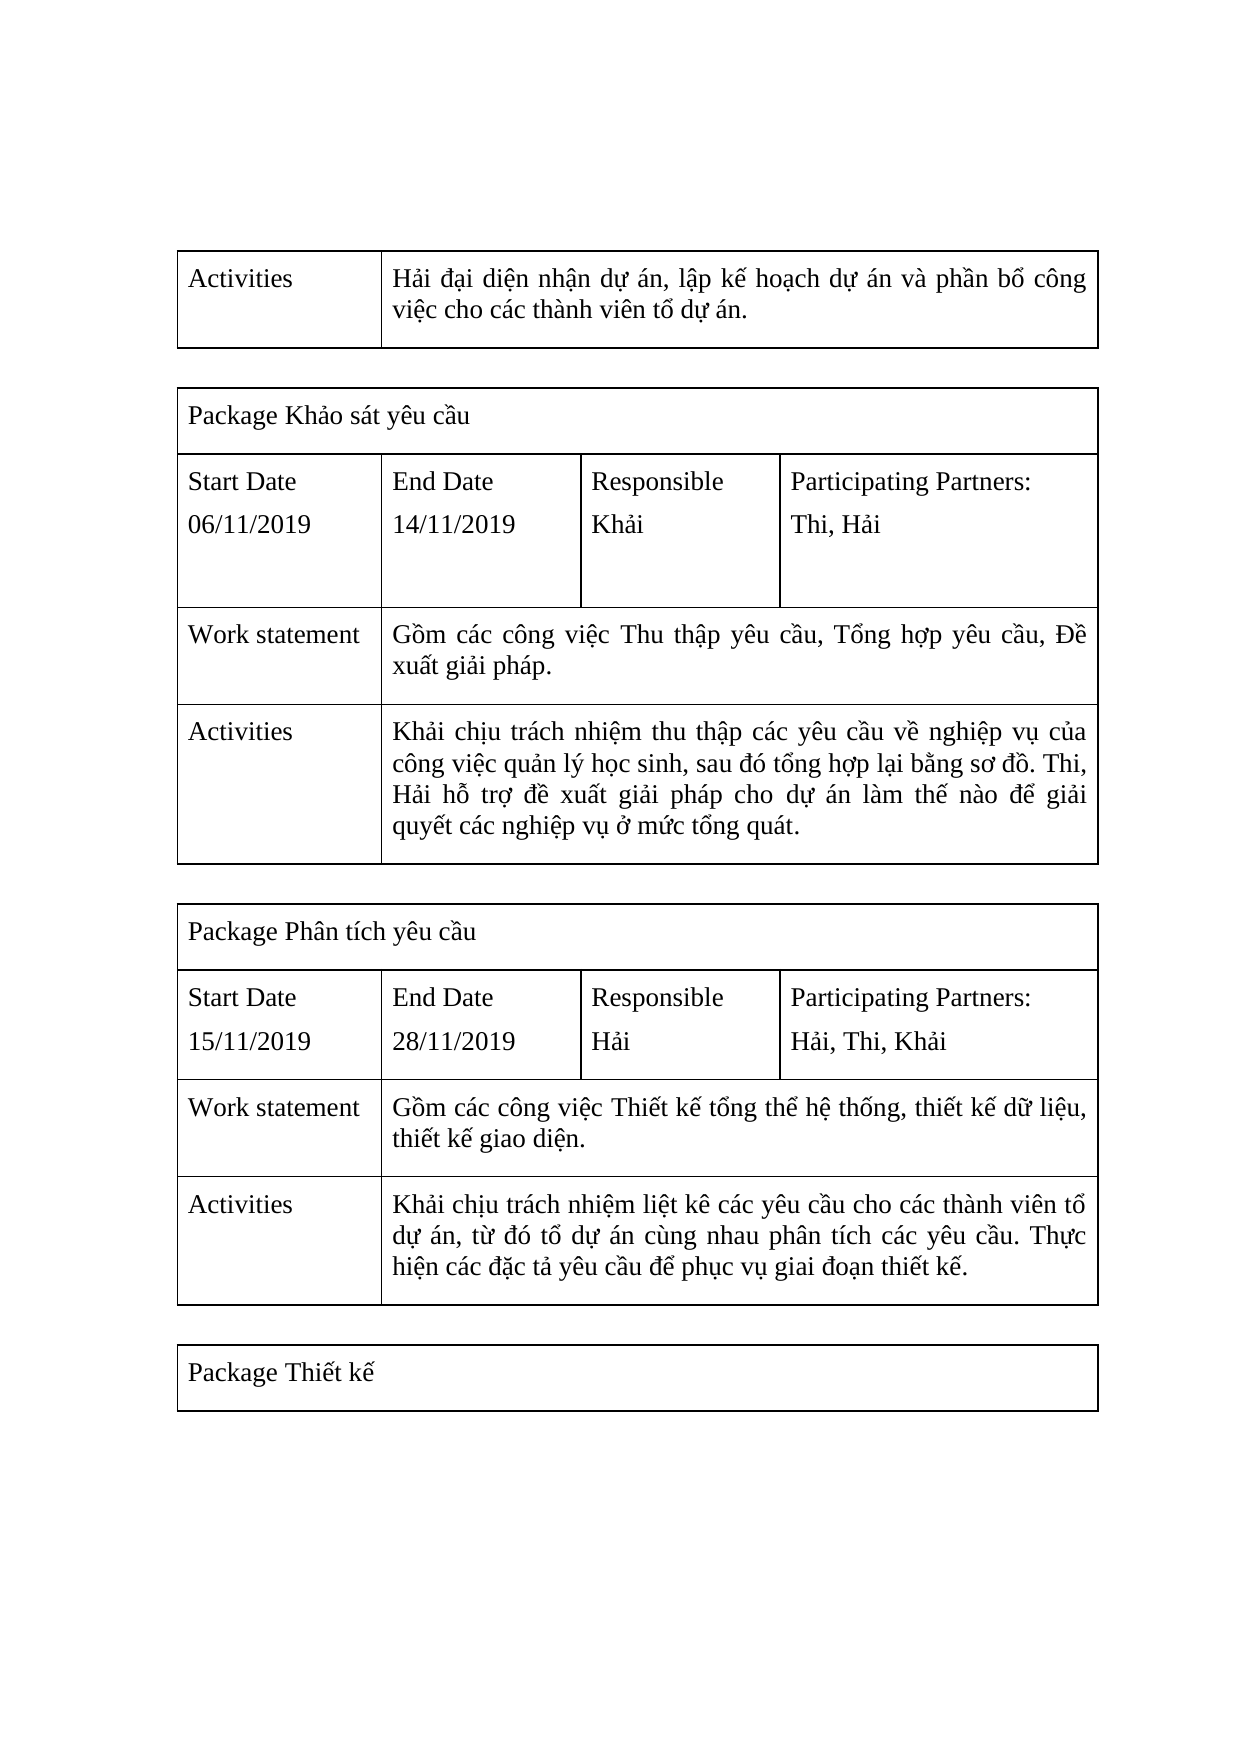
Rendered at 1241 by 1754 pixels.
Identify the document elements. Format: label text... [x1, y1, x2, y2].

table_cell Responsible Khải [582, 455, 779, 606]
table_cell Khải chịu trách nhiệm thu thập các yêu cầu về nghiệp vụ của công việc quản lý học sinh, sau đó tổng hợp lại bằng sơ đồ. Thi, Hải hỗ trợ đề xuất giải pháp cho dự án làm thế nào để giải quyết các nghiệp vụ ở mức tổng quát. [382, 705, 1097, 863]
table_header Package Phân tích yêu cầu [178, 905, 1097, 969]
table_cell Activities [178, 252, 381, 347]
table_cell Start Date 15/11/2019 [178, 971, 381, 1079]
table_cell Activities [178, 1177, 381, 1304]
table_cell Gồm các công việc Thiết kế tổng thể hệ thống, thiết kế dữ liệu, thiết kế giao diện. [382, 1080, 1097, 1176]
table_cell Start Date 06/11/2019 [178, 455, 381, 606]
table_cell Work statement [178, 1080, 381, 1176]
table_header Package Khảo sát yêu cầu [178, 389, 1097, 453]
table_cell Responsible Hải [582, 971, 779, 1079]
table_cell Khải chịu trách nhiệm liệt kê các yêu cầu cho các thành viên tổ dự án, từ đó tổ dự án cùng nhau phân tích các yêu cầu. Thực hiện các đặc tả yêu cầu để phục vụ giai đoạn thiết kế. [382, 1177, 1097, 1304]
table_cell Activities [178, 705, 381, 863]
table_cell End Date 14/11/2019 [382, 455, 580, 606]
table_cell Work statement [178, 608, 381, 703]
table_cell Participating Partners: Hải, Thi, Khải [781, 971, 1097, 1079]
table_cell Gồm các công việc Thu thập yêu cầu, Tổng hợp yêu cầu, Đề xuất giải pháp. [382, 608, 1097, 703]
table_cell End Date 28/11/2019 [382, 971, 580, 1079]
table_cell Hải đại diện nhận dự án, lập kế hoạch dự án và phần bổ công việc cho các thành viên tổ dự án. [382, 252, 1097, 347]
table_cell Participating Partners: Thi, Hải [781, 455, 1097, 606]
table_header Package Thiết kế [178, 1346, 1097, 1410]
